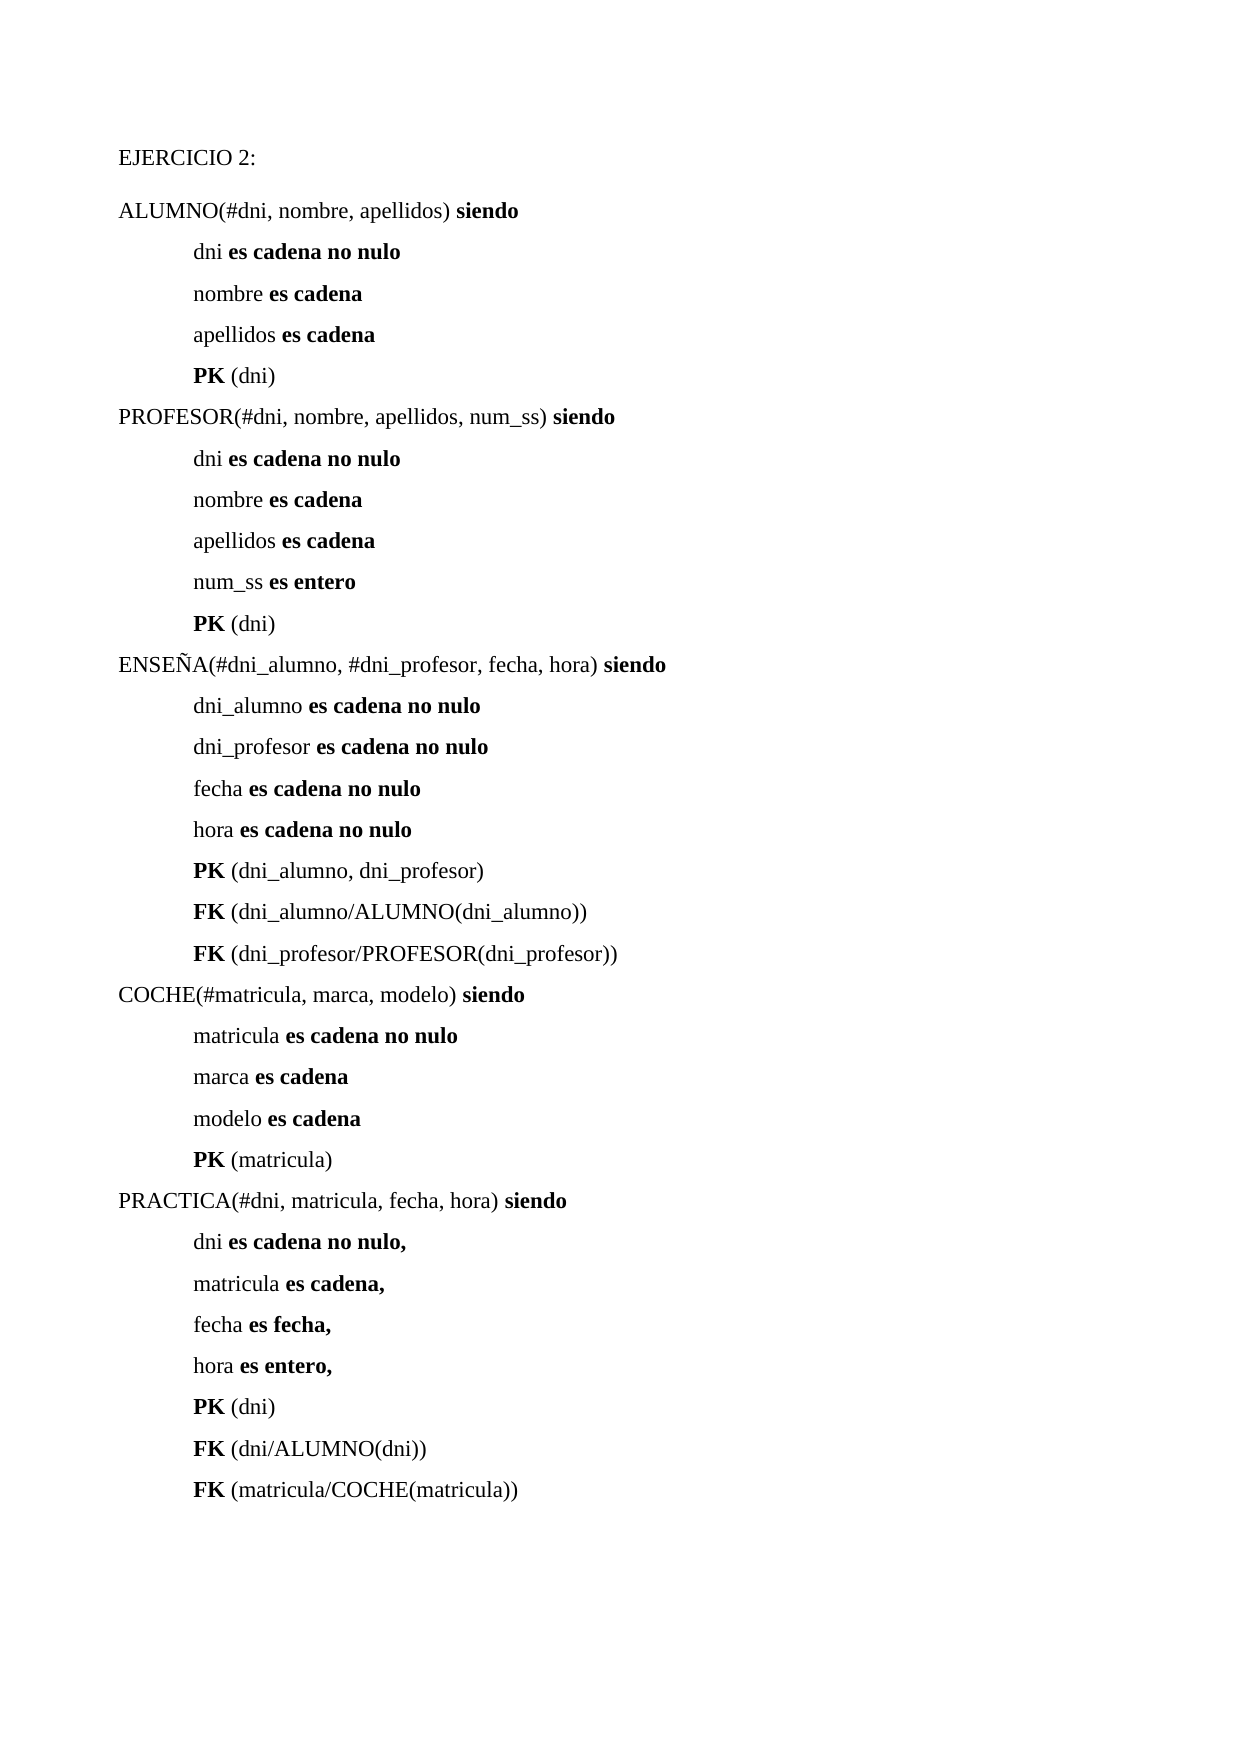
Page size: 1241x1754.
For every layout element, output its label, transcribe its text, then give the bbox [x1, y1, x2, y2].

text PROFESOR(#dni, nombre, apellidos, num_ss) siendo [118, 403, 1122, 430]
text matricula es cadena no nulo [118, 1022, 1122, 1048]
text apellidos es cadena [118, 321, 1122, 347]
text nombre es cadena [118, 280, 1122, 306]
text apellidos es cadena [118, 527, 1122, 553]
text PK (dni) [118, 1393, 1122, 1420]
text PK (dni_alumno, dni_profesor) [118, 857, 1122, 883]
text FK (matricula/COCHE(matricula)) [118, 1476, 1122, 1502]
text hora es entero, [118, 1352, 1122, 1378]
text modelo es cadena [118, 1105, 1122, 1131]
text dni es cadena no nulo [118, 238, 1122, 265]
text marca es cadena [118, 1063, 1122, 1090]
text PRACTICA(#dni, matricula, fecha, hora) siendo [118, 1187, 1122, 1213]
text COCHE(#matricula, marca, modelo) siendo [118, 981, 1122, 1007]
text PK (dni) [118, 610, 1122, 636]
text dni_profesor es cadena no nulo [118, 733, 1122, 760]
text dni es cadena no nulo, [118, 1228, 1122, 1255]
text num_ss es entero [118, 568, 1122, 595]
text PK (dni) [118, 362, 1122, 388]
text FK (dni_profesor/PROFESOR(dni_profesor)) [118, 940, 1122, 966]
text dni es cadena no nulo [118, 445, 1122, 471]
text nombre es cadena [118, 486, 1122, 512]
text ALUMNO(#dni, nombre, apellidos) siendo [118, 197, 1122, 223]
text EJERCICIO 2: [118, 144, 1122, 171]
text hora es cadena no nulo [118, 816, 1122, 842]
text FK (dni_alumno/ALUMNO(dni_alumno)) [118, 898, 1122, 925]
text PK (matricula) [118, 1146, 1122, 1172]
text dni_alumno es cadena no nulo [118, 692, 1122, 718]
text matricula es cadena, [118, 1270, 1122, 1296]
text fecha es fecha, [118, 1311, 1122, 1337]
text FK (dni/ALUMNO(dni)) [118, 1435, 1122, 1461]
text fecha es cadena no nulo [118, 775, 1122, 801]
text ENSEÑA(#dni_alumno, #dni_profesor, fecha, hora) siendo [118, 651, 1122, 677]
